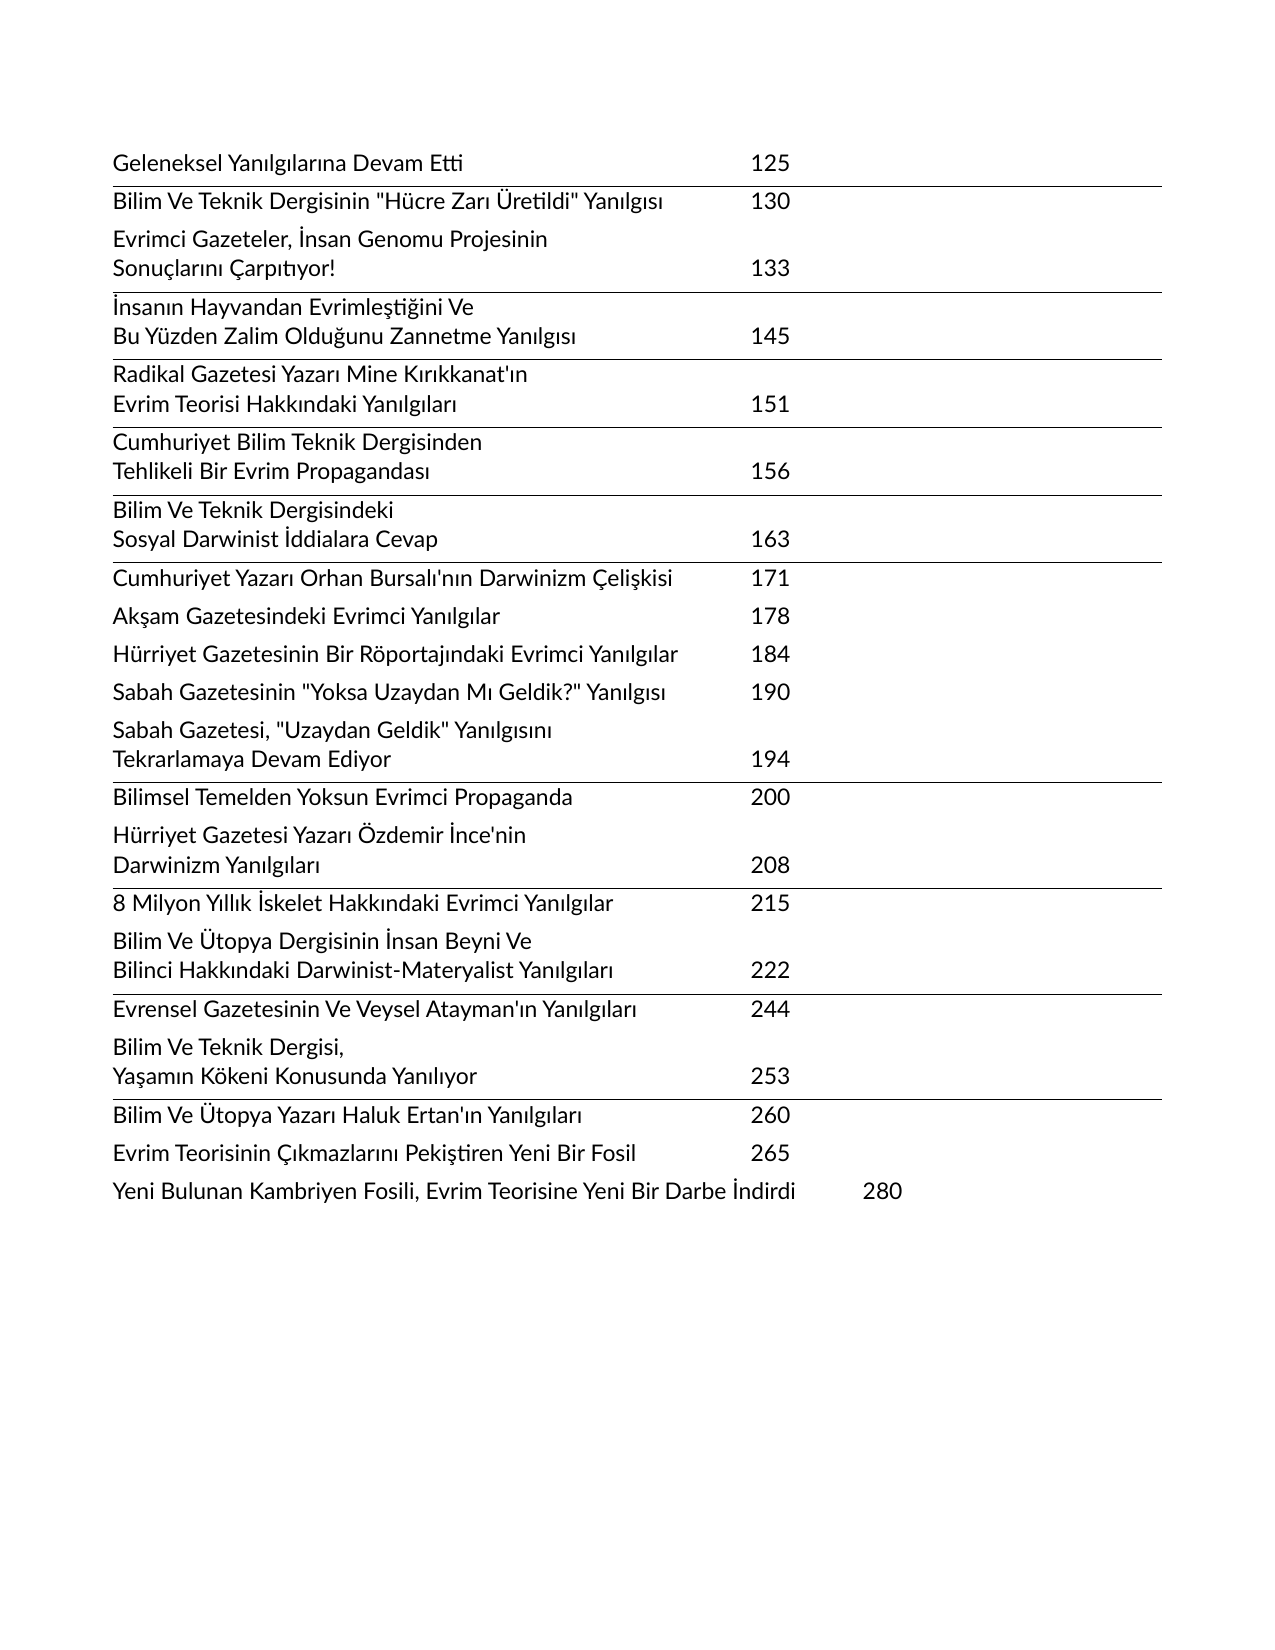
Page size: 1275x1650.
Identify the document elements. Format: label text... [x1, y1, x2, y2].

text Sabah Gazetesinin "Yoksa Uzaydan Mı Geldik?" Yanılgısı 190 [112, 676, 1162, 706]
text Evrensel Gazetesinin Ve Veysel Atayman'ın Yanılgıları 244 [112, 995, 1162, 1023]
text Bilinci Hakkındaki Darwinist-Materyalist Yanılgıları 222 [112, 955, 1162, 984]
text Darwinizm Yanılgıları 208 [112, 850, 1162, 879]
text Evrim Teorisi Hakkındaki Yanılgıları 151 [112, 389, 1162, 418]
text İnsanın Hayvandan Evrimleştiğini Ve [112, 293, 1162, 321]
text Cumhuriyet Bilim Teknik Dergisinden [112, 428, 1162, 456]
text Evrim Teorisinin Çıkmazlarını Pekiştiren Yeni Bir Fosil 265 [112, 1137, 1162, 1167]
text Bilim Ve Teknik Dergisi, [112, 1031, 1162, 1061]
text Bilim Ve Ütopya Dergisinin İnsan Beyni Ve [112, 926, 1162, 955]
text Tekrarlamaya Devam Ediyor 194 [112, 744, 1162, 773]
text Geleneksel Yanılgılarına Devam Etti 125 [112, 148, 1162, 177]
text Hürriyet Gazetesi Yazarı Özdemir İnce'nin [112, 820, 1162, 850]
text Bilim Ve Ütopya Yazarı Haluk Ertan'ın Yanılgıları 260 [112, 1100, 1162, 1129]
text Sabah Gazetesi, "Uzaydan Geldik" Yanılgısını [112, 714, 1162, 744]
text Akşam Gazetesindeki Evrimci Yanılgılar 178 [112, 600, 1162, 630]
text Yaşamın Kökeni Konusunda Yanılıyor 253 [112, 1061, 1162, 1090]
text Bilim Ve Teknik Dergisinin "Hücre Zarı Üretildi" Yanılgısı 130 [112, 187, 1162, 215]
text 8 Milyon Yıllık İskelet Hakkındaki Evrimci Yanılgılar 215 [112, 889, 1162, 917]
text Bilim Ve Teknik Dergisindeki [112, 496, 1162, 524]
text Yeni Bulunan Kambriyen Fosili, Evrim Teorisine Yeni Bir Darbe İndirdi 280 [112, 1175, 1162, 1205]
text Evrimci Gazeteler, İnsan Genomu Projesinin [112, 224, 1162, 253]
text Bilimsel Temelden Yoksun Evrimci Propaganda 200 [112, 783, 1162, 812]
text Hürriyet Gazetesinin Bir Röportajındaki Evrimci Yanılgılar 184 [112, 638, 1162, 668]
text Sonuçlarını Çarpıtıyor! 133 [112, 253, 1162, 282]
text Tehlikeli Bir Evrim Propagandası 156 [112, 456, 1162, 486]
text Cumhuriyet Yazarı Orhan Bursalı'nın Darwinizm Çelişkisi 171 [112, 563, 1162, 592]
text Bu Yüzden Zalim Olduğunu Zannetme Yanılgısı 145 [112, 321, 1162, 350]
text Radikal Gazetesi Yazarı Mine Kırıkkanat'ın [112, 360, 1162, 389]
text Sosyal Darwinist İddialara Cevap 163 [112, 524, 1162, 553]
